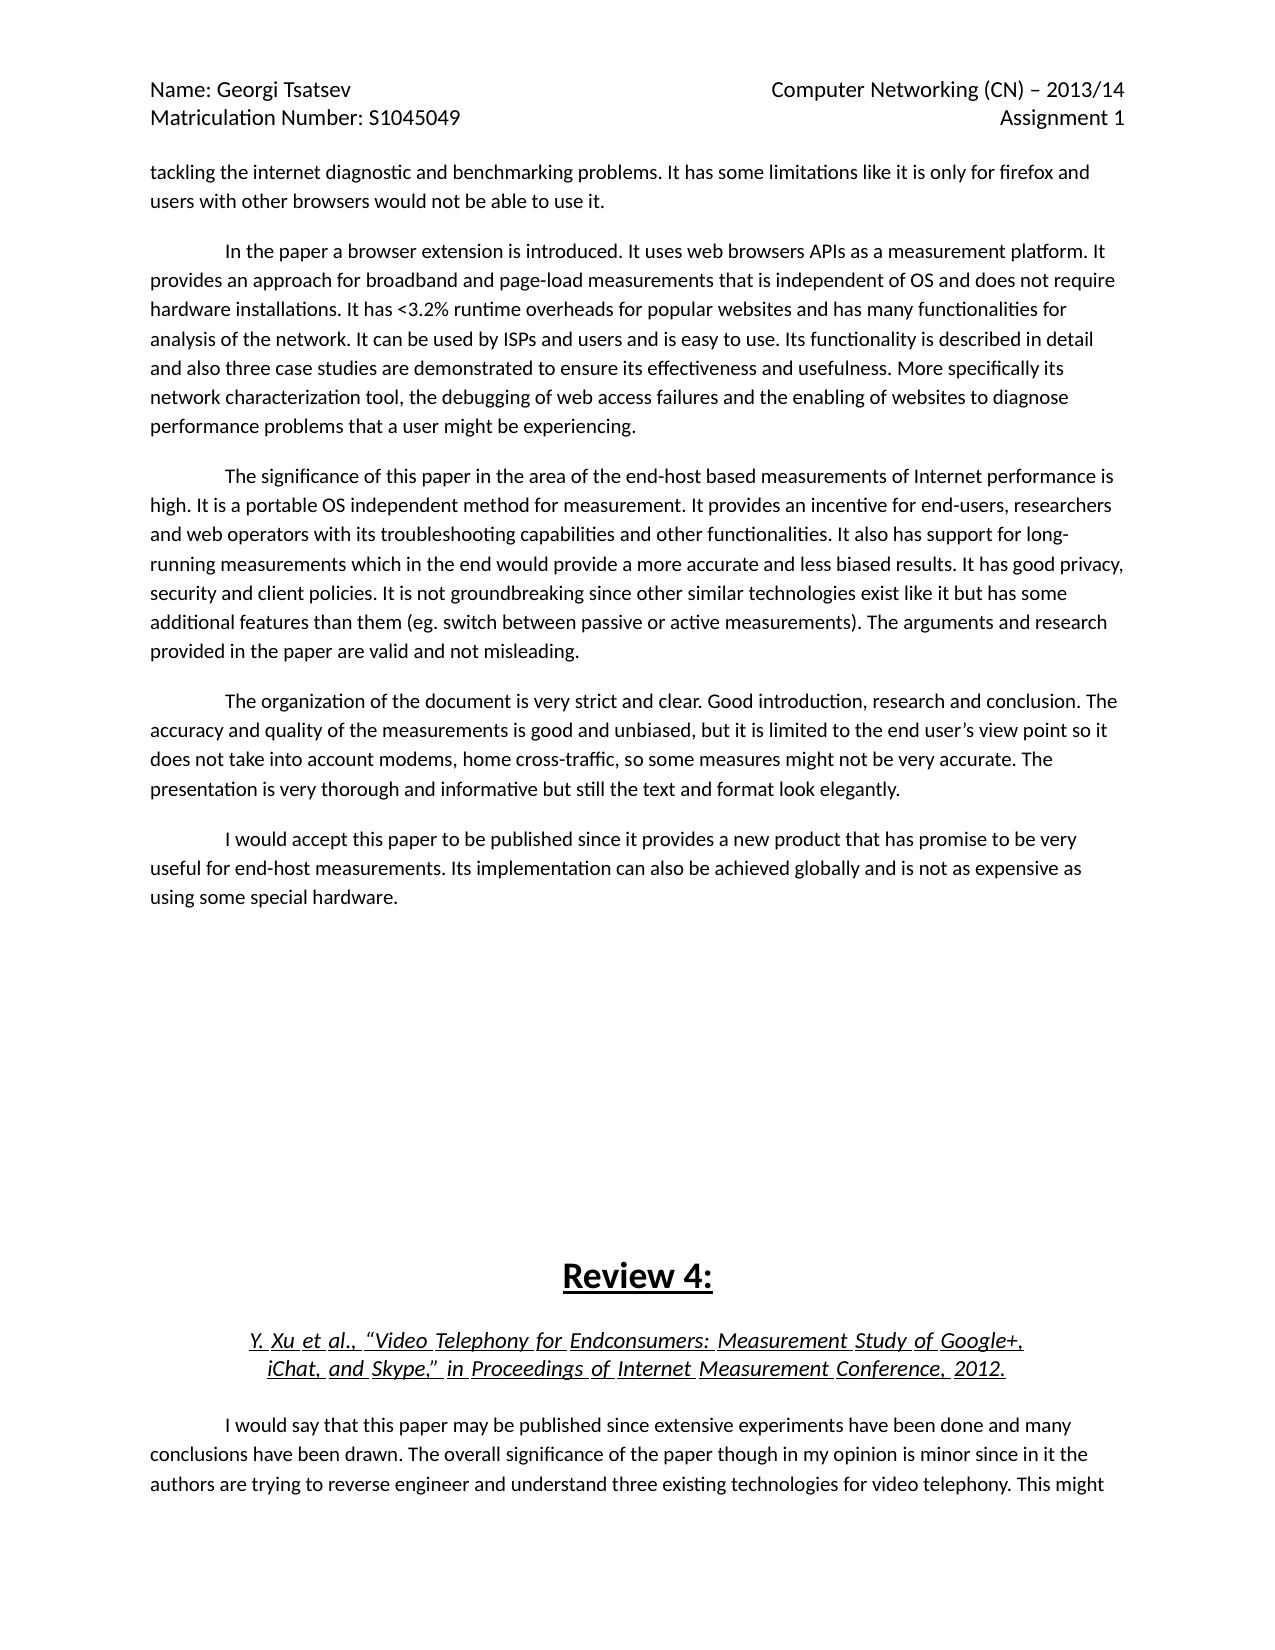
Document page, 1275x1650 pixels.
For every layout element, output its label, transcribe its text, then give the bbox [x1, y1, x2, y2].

text I would accept this paper to be published since it provides a new product that has promise to be very useful for end-host measurements. Its implementation can also be achieved globally and is not as expensive as using some special hardware. [150, 826, 1125, 909]
text iChat, and Skype,” in Proceedings of Internet Measurement Conference, 2012. [150, 1354, 1125, 1382]
text The significance of this paper in the area of the end-host based measurements of Internet performance is high. It is a portable OS independent method for measurement. It provides an incentive for end-users, researchers and web operators with its troubleshooting capabilities and other functionalities. It also has support for long-running measurements which in the end would provide a more accurate and less biased results. It has good privacy, security and client policies. It is not groundbreaking since other similar technologies exist like it but has some additional features than them (eg. switch between passive or active measurements). The arguments and research provided in the paper are valid and not misleading. [150, 463, 1125, 664]
text Y. Xu et al., “Video Telephony for End­consumers: Measurement Study of Google+, [150, 1326, 1125, 1354]
text The organization of the document is very strict and clear. Good introduction, research and conclusion. The accuracy and quality of the measurements is good and unbiased, but it is limited to the end user’s view point so it does not take into account modems, home cross-traffic, so some measures might not be very accurate. The presentation is very thorough and informative but still the text and format look elegantly. [150, 688, 1125, 801]
text Review 4: [150, 1252, 1125, 1298]
text I would say that this paper may be published since extensive experiments have been done and many conclusions have been drawn. The overall significance of the paper though in my opinion is minor since in it the authors are trying to reverse engineer and understand three existing technologies for video telephony. This might [150, 1410, 1125, 1496]
text tackling the internet diagnostic and benchmarking problems. It has some limitations like it is only for firefox and users with other browsers would not be able to use it. [150, 159, 1125, 214]
text In the paper a browser extension is introduced. It uses web browsers APIs as a measurement platform. It provides an approach for broadband and page-load measurements that is independent of OS and does not require hardware installations. It has <3.2% runtime overheads for popular websites and has many functionalities for analysis of the network. It can be used by ISPs and users and is easy to use. Its functionality is described in detail and also three case studies are demonstrated to ensure its effectiveness and usefulness. More specifically its network characterization tool, the debugging of web access failures and the enabling of websites to diagnose performance problems that a user might be experiencing. [150, 238, 1125, 439]
